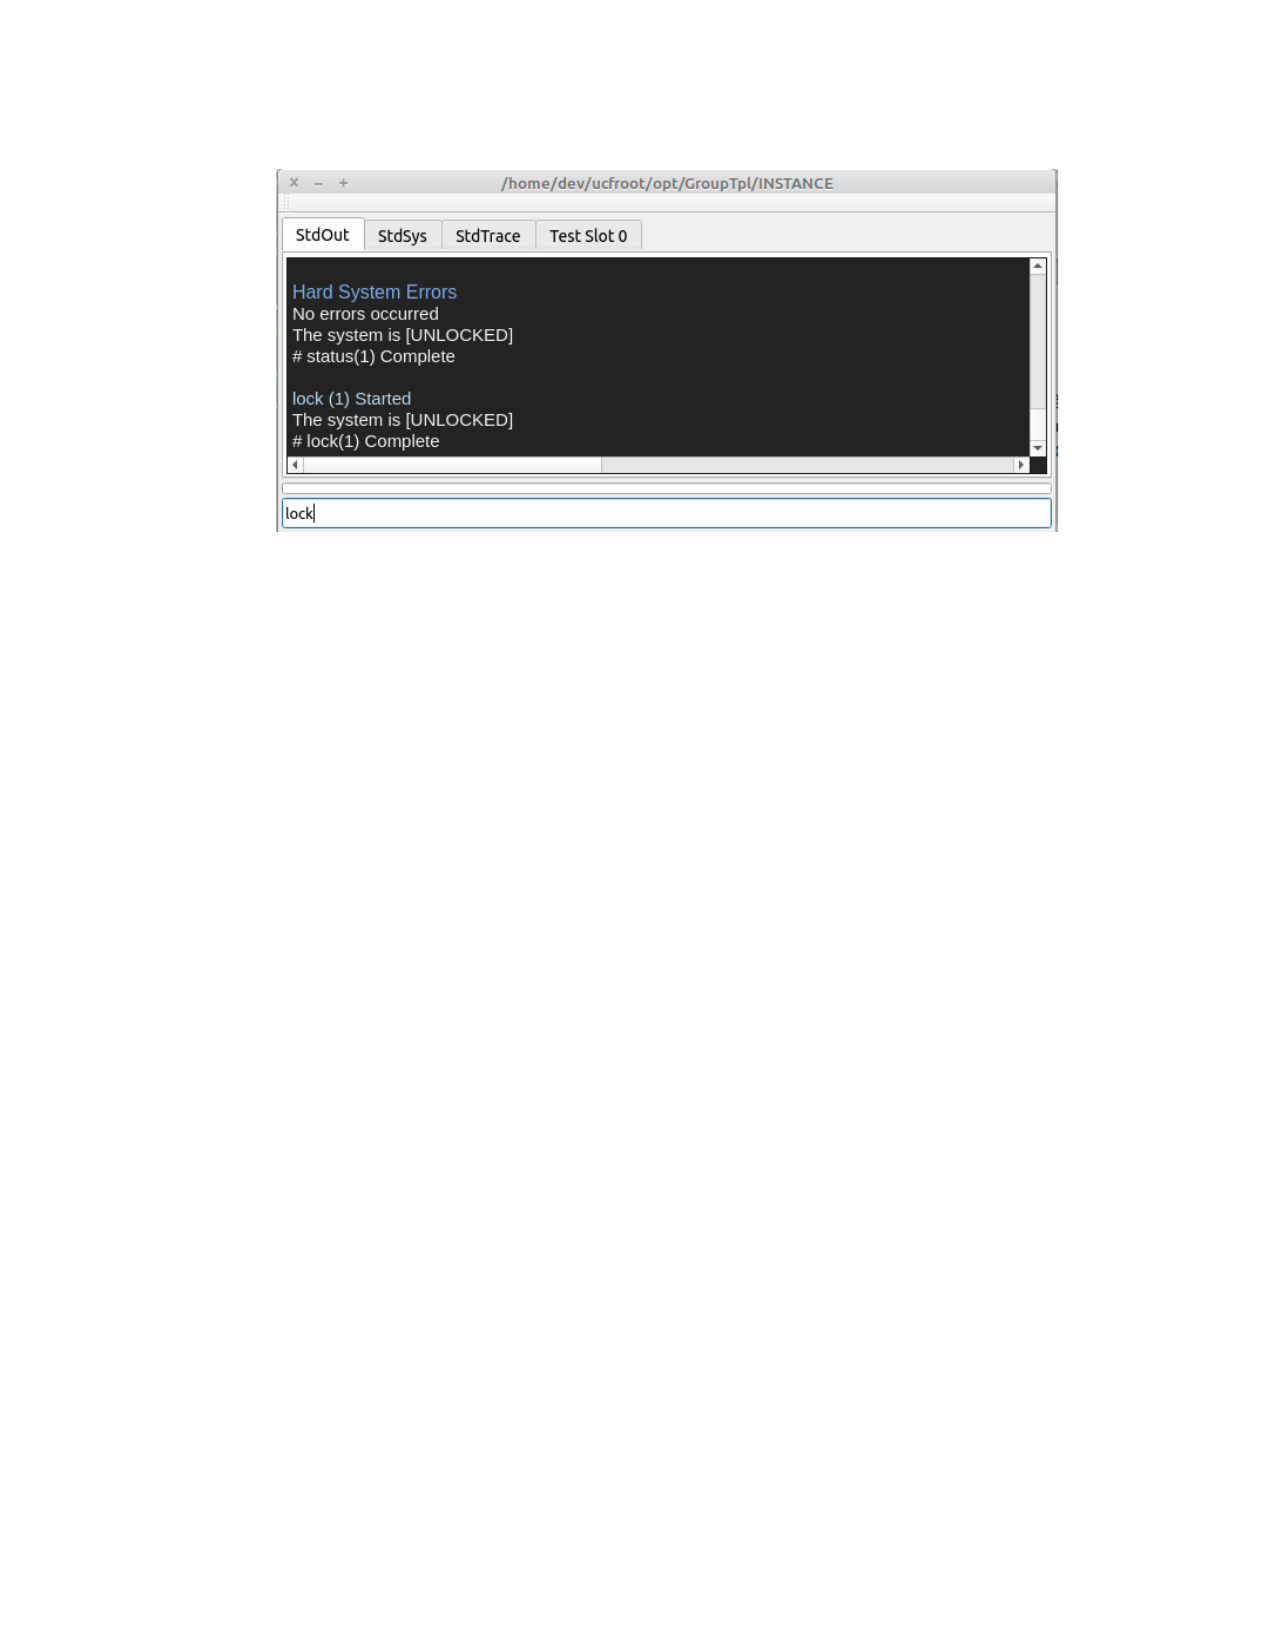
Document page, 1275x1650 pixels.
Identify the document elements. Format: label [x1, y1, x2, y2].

picture [276, 169, 1059, 532]
